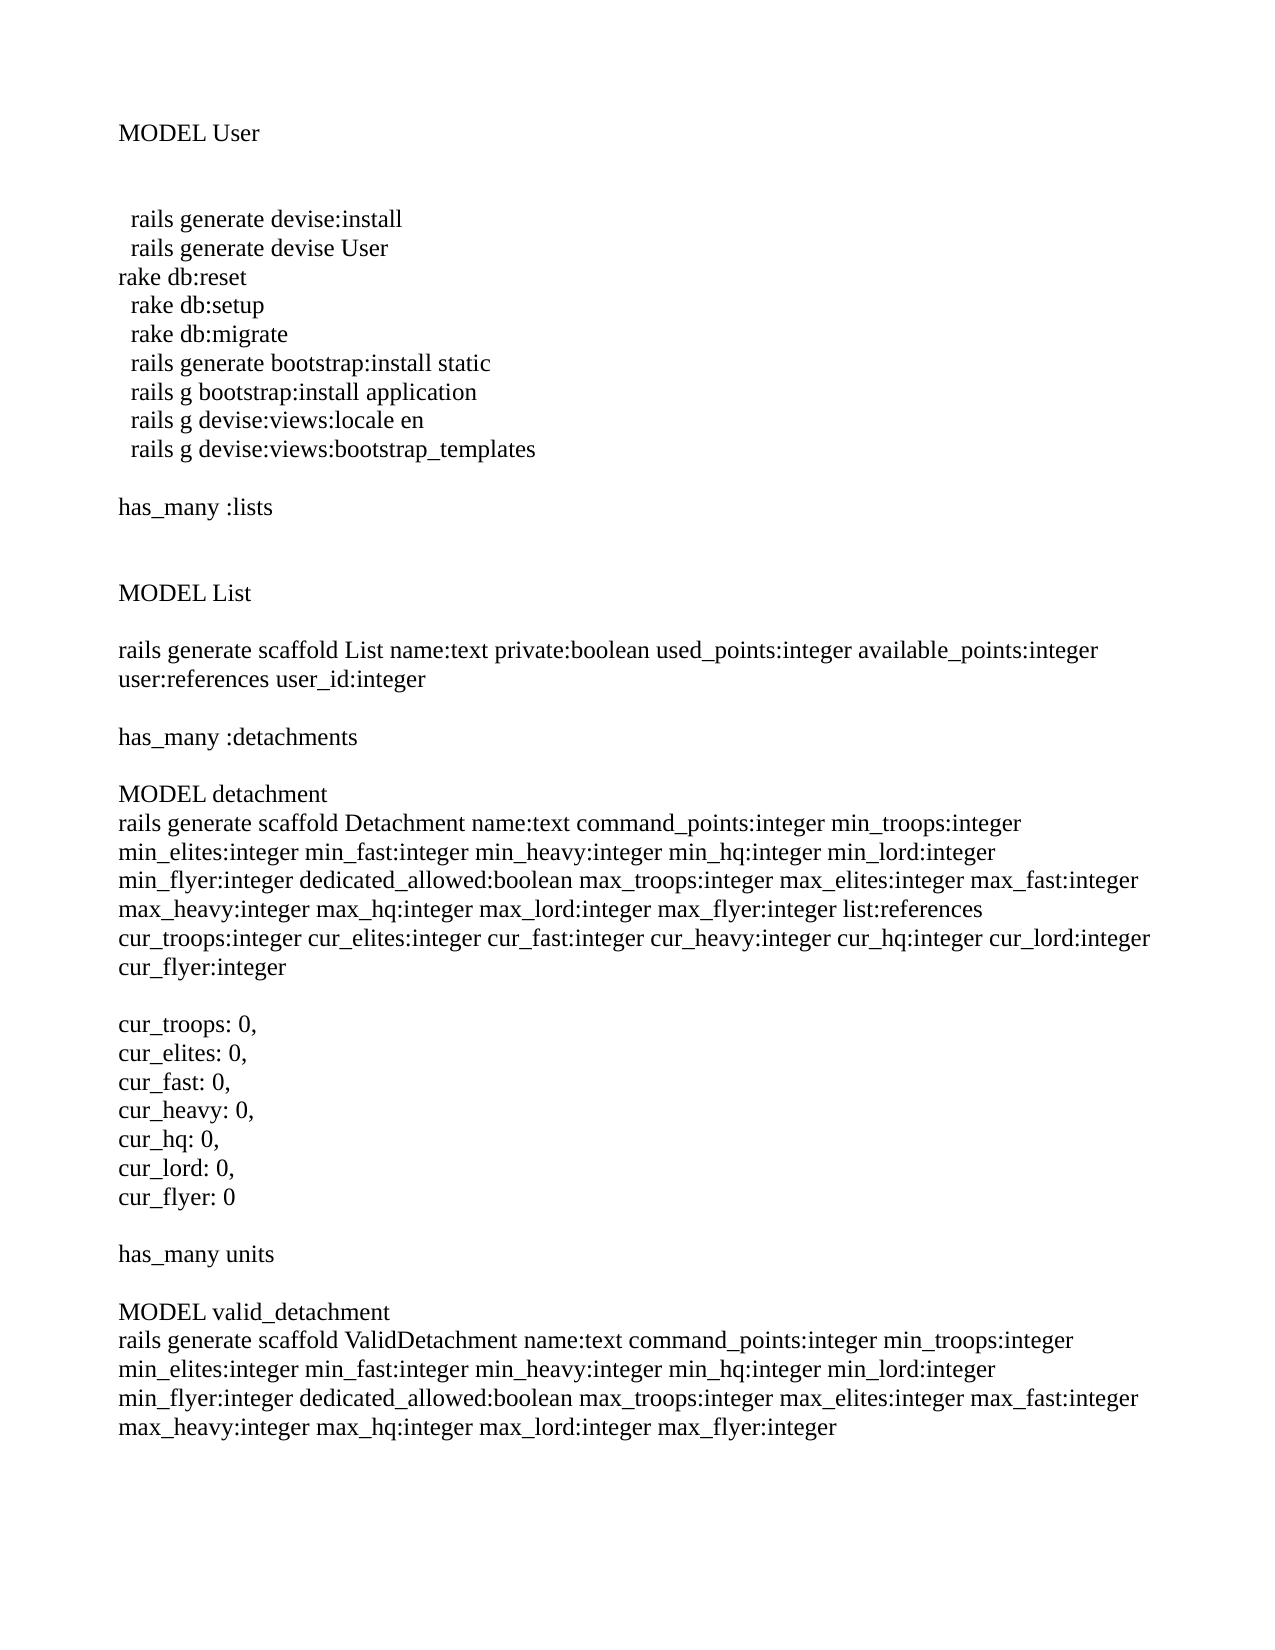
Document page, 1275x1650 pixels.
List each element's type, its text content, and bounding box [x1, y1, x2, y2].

text rake db:setup [118, 291, 1157, 319]
text rake db:reset [118, 262, 1157, 291]
text has_many :detachments [118, 722, 1157, 751]
text rails generate scaffold Detachment name:text command_points:integer min_troops:integer min_elites:integer min_fast:integer min_heavy:integer min_hq:integer min_lord:integer min_flyer:integer dedicated_allowed:boolean max_troops:integer max_elites:integer max_fast:integer max_heavy:integer max_hq:integer max_lord:integer max_flyer:integer list:references cur_troops:integer cur_elites:integer cur_fast:integer cur_heavy:integer cur_hq:integer cur_lord:integer cur_flyer:integer [118, 808, 1157, 981]
text cur_lord: 0, [118, 1153, 1157, 1182]
text rails generate devise User [118, 233, 1157, 262]
text rails generate scaffold ValidDetachment name:text command_points:integer min_troops:integer min_elites:integer min_fast:integer min_heavy:integer min_hq:integer min_lord:integer min_flyer:integer dedicated_allowed:boolean max_troops:integer max_elites:integer max_fast:integer max_heavy:integer max_hq:integer max_lord:integer max_flyer:integer [118, 1326, 1157, 1441]
text MODEL valid_detachment [118, 1297, 1157, 1326]
text rails generate devise:install [118, 204, 1157, 233]
text has_many units [118, 1239, 1157, 1268]
text rake db:migrate [118, 319, 1157, 348]
text rails g devise:views:bootstrap_templates [118, 434, 1157, 463]
text MODEL detachment [118, 779, 1157, 808]
text rails generate bootstrap:install static [118, 348, 1157, 377]
text rails generate scaffold List name:text private:boolean used_points:integer available_points:integer user:references user_id:integer [118, 636, 1157, 693]
text cur_elites: 0, [118, 1038, 1157, 1067]
text rails g bootstrap:install application [118, 377, 1157, 406]
text MODEL List [118, 578, 1157, 607]
text has_many :lists [118, 492, 1157, 521]
text MODEL User [118, 118, 1157, 147]
text cur_troops: 0, [118, 1009, 1157, 1038]
text cur_fast: 0, [118, 1067, 1157, 1096]
text cur_heavy: 0, [118, 1096, 1157, 1124]
text cur_hq: 0, [118, 1124, 1157, 1153]
text cur_flyer: 0 [118, 1182, 1157, 1211]
text rails g devise:views:locale en [118, 406, 1157, 434]
